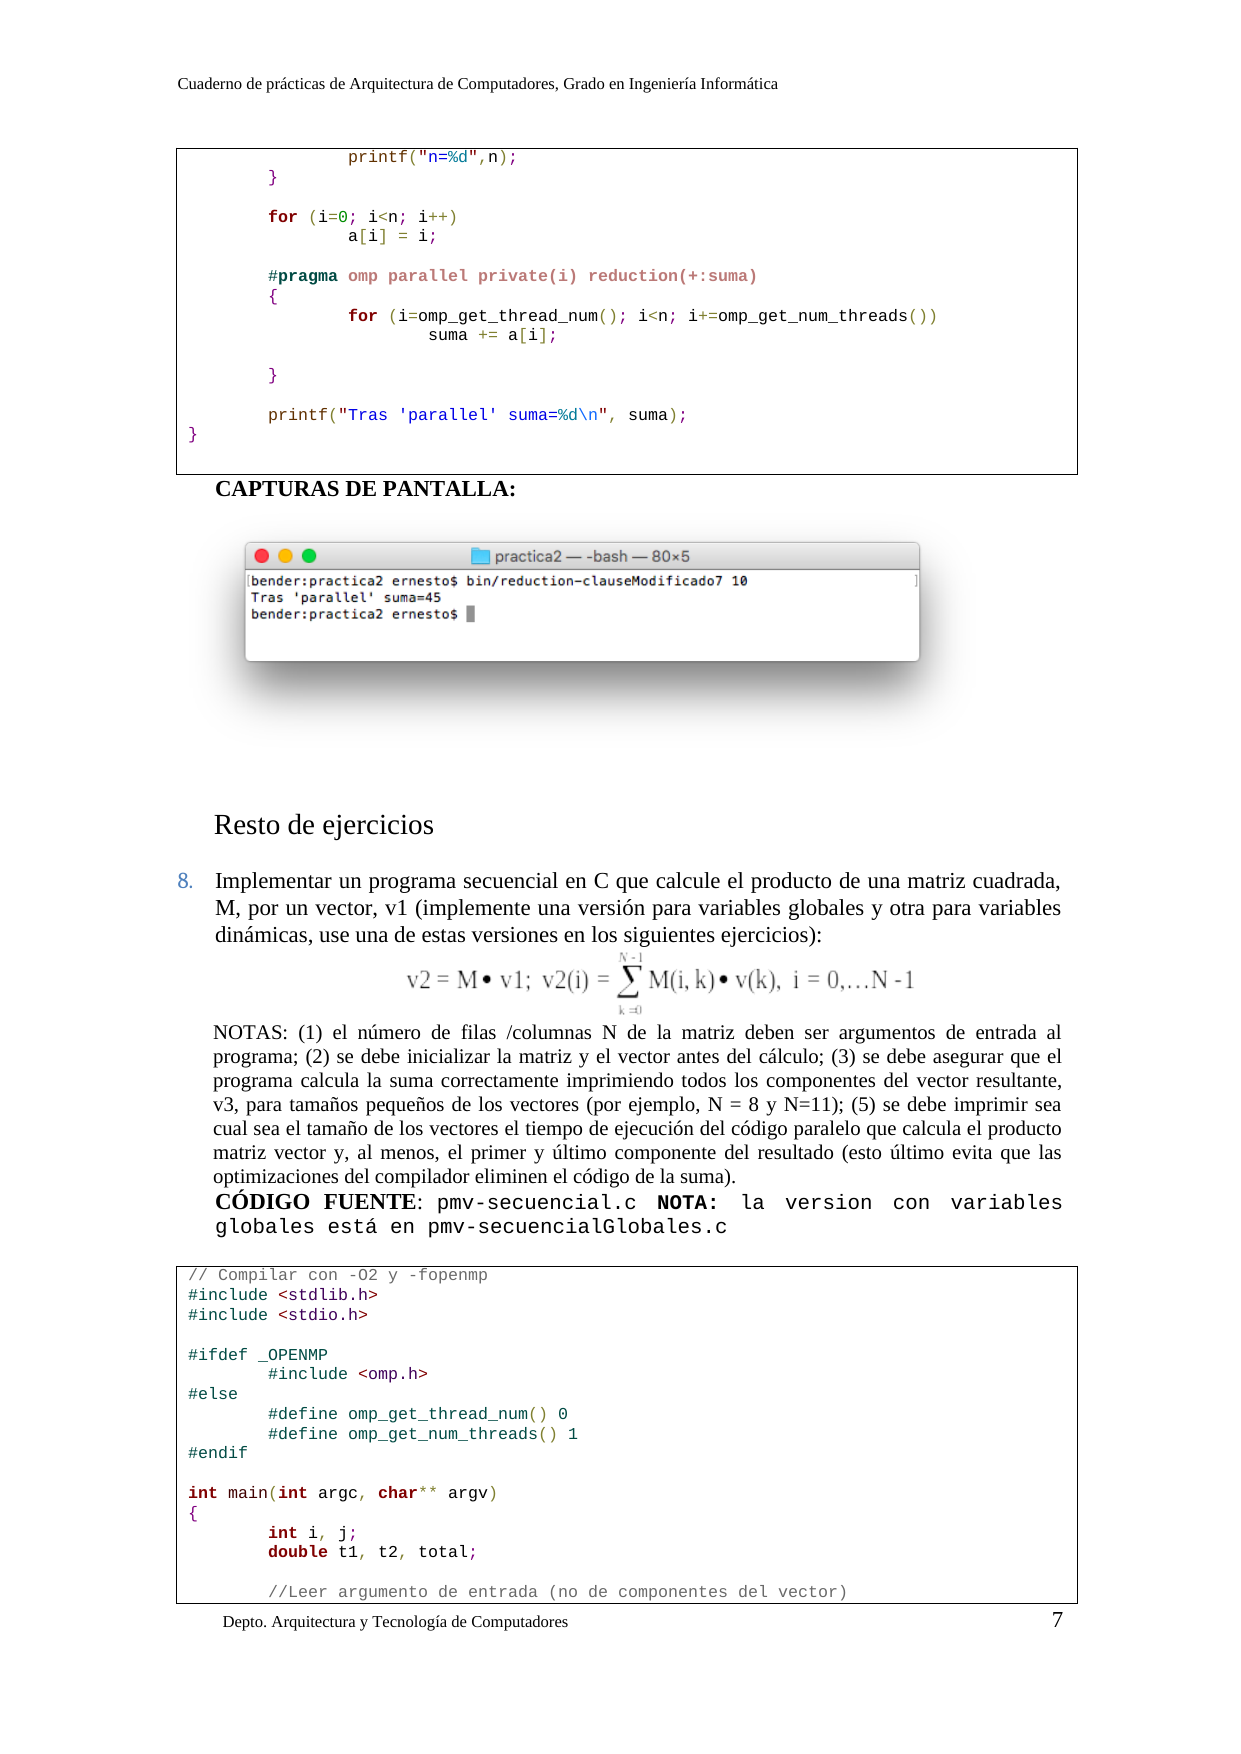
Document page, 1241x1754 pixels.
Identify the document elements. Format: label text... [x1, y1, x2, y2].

table_header // Compilar con -O2 y -fopenmp #include <stdlib.h> #include <stdio.h> #ifdef _OPENMP #include <omp.h> #else #define omp_get_thread_num() 0 #define omp_get_num_threads() 1 #endif int main(int argc, char** argv) { int i, j; double t1, t2, total; //Leer argumento de entrada (no de componentes del vector) [177, 1267, 1077, 1602]
text CAPTURAS DE PANTALLA: [215, 475, 1063, 502]
table_header printf("n=%d",n); } for (i=0; i<n; i++) a[i] = i; #pragma omp parallel private(i) reduction(+:suma) { for (i=omp_get_thread_num(); i<n; i+=omp_get_num_threads()) suma += a[i]; } printf("Tras 'parallel' suma=%d\n", suma); } [177, 149, 1077, 474]
text CÓDIGO FUENTE: pmv-secuencial.c NOTA: la version con variables globales está en pmv-secuencialGlobales.c [215, 1188, 1063, 1239]
picture [448, 151, 458, 162]
list Implementar un programa secuencial en C que calcule el producto de una matriz cuadrada, M, por un vector, v1 (implemente una versión para variables globales y otra para variables dinámicas, use una de estas versiones en los siguientes ejercicios): [177, 867, 1063, 947]
picture [558, 409, 568, 420]
subtitle Resto de ejercicios [177, 807, 1063, 841]
text NOTAS: (1) el número de filas /columnas N de la matriz deben ser argumentos de entrada al programa; (2) se debe inicializar la matriz y el vector antes del cálculo; (3) se debe asegurar que el programa calcula la suma correctamente imprimiendo todos los componentes del vector resultante, v3, para tamaños pequeños de los vectores (por ejemplo, N = 8 y N=11); (5) se debe imprimir sea cual sea el tamaño de los vectores el tiempo de ejecución del código paralelo que calcula el producto matriz vector y, al menos, el primer y último componente del resultado (esto último evita que las optimizaciones del compilador eliminen el código de la suma). [213, 1020, 1063, 1188]
picture [179, 505, 986, 756]
